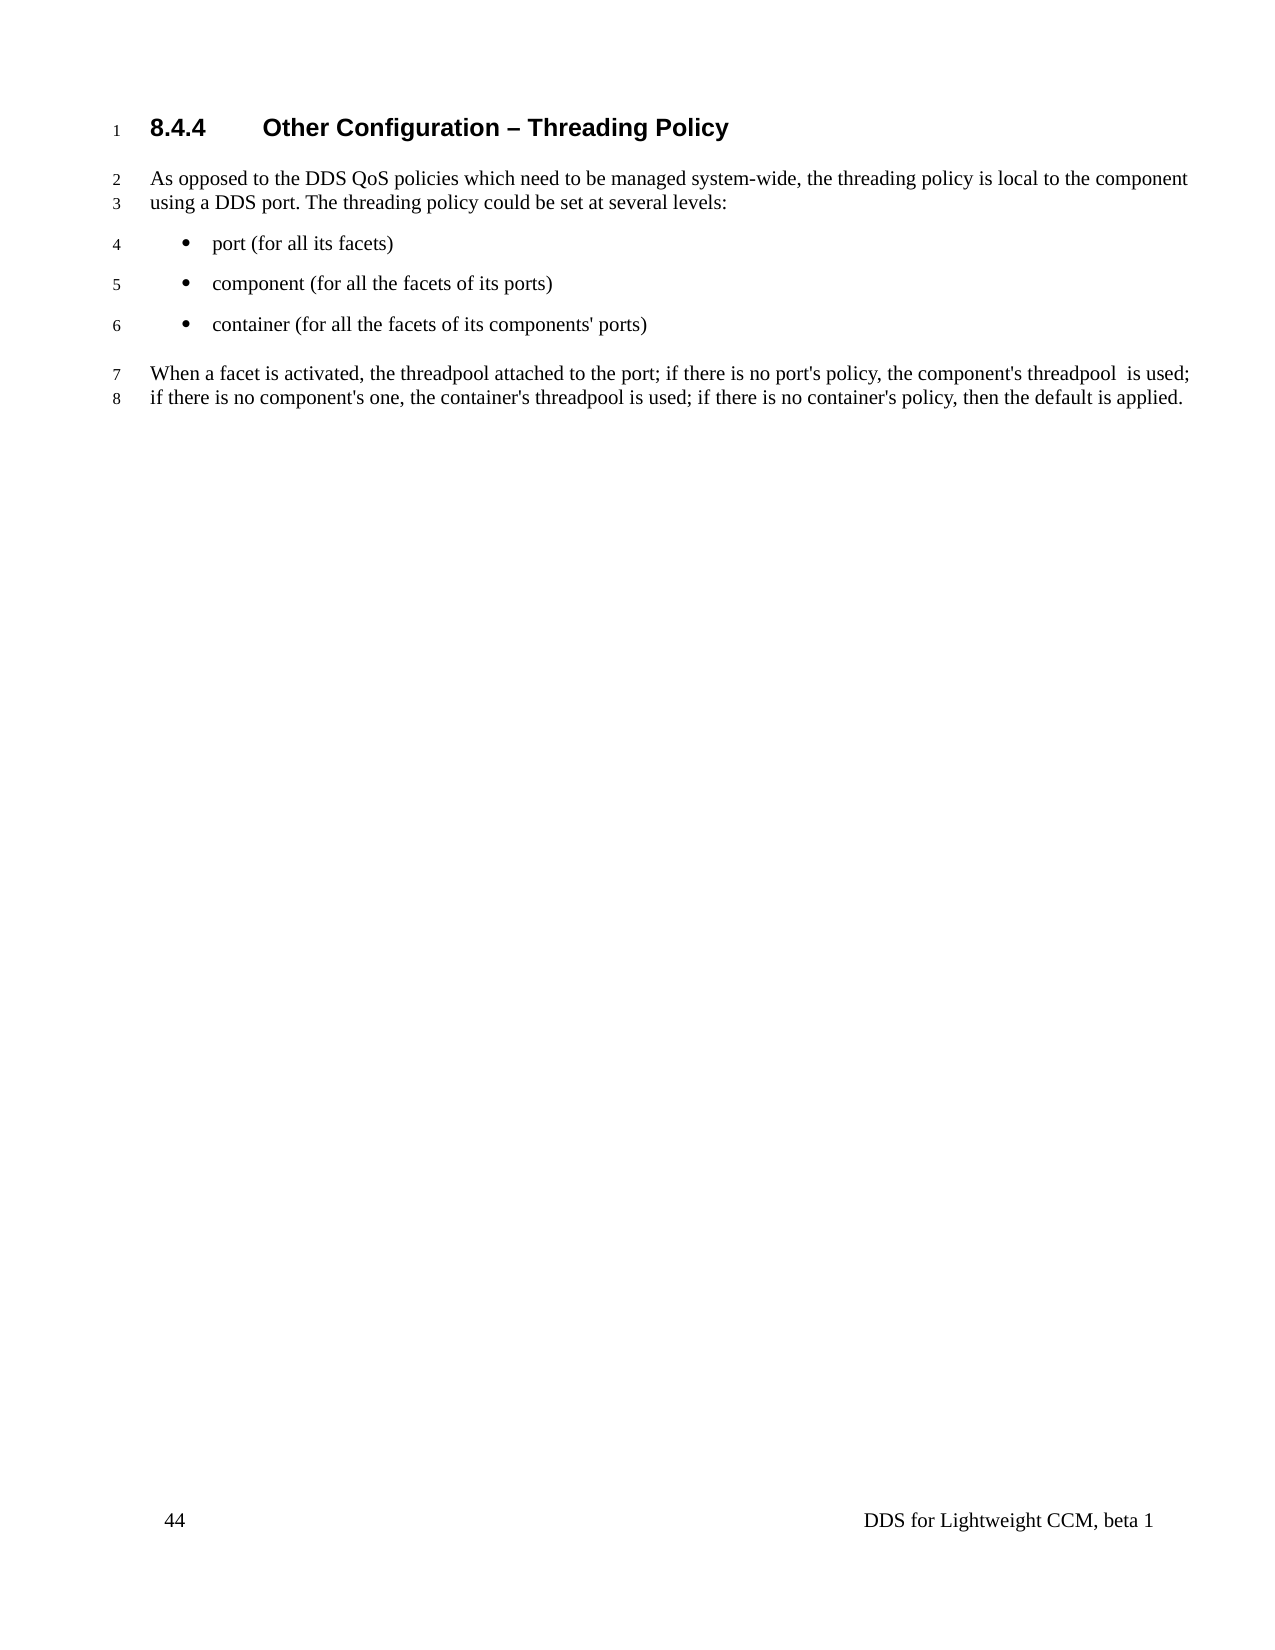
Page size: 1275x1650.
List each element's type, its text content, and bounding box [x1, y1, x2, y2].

list component (for all the facets of its ports) [182, 271, 1200, 295]
subtitle Other Configuration – Threading Policy [150, 112, 1200, 141]
list port (for all its facets) [182, 231, 1200, 255]
text As opposed to the DDS QoS policies which need to be managed system-wide, the threading policy is local to the component using a DDS port. The threading policy could be set at several levels: [150, 166, 1200, 214]
list container (for all the facets of its components' ports) [182, 312, 1200, 336]
text When a facet is activated, the threadpool attached to the port; if there is no port's policy, the component's threadpool is used; if there is no component's one, the container's threadpool is used; if there is no container's policy, then the default is applied. [150, 361, 1200, 409]
